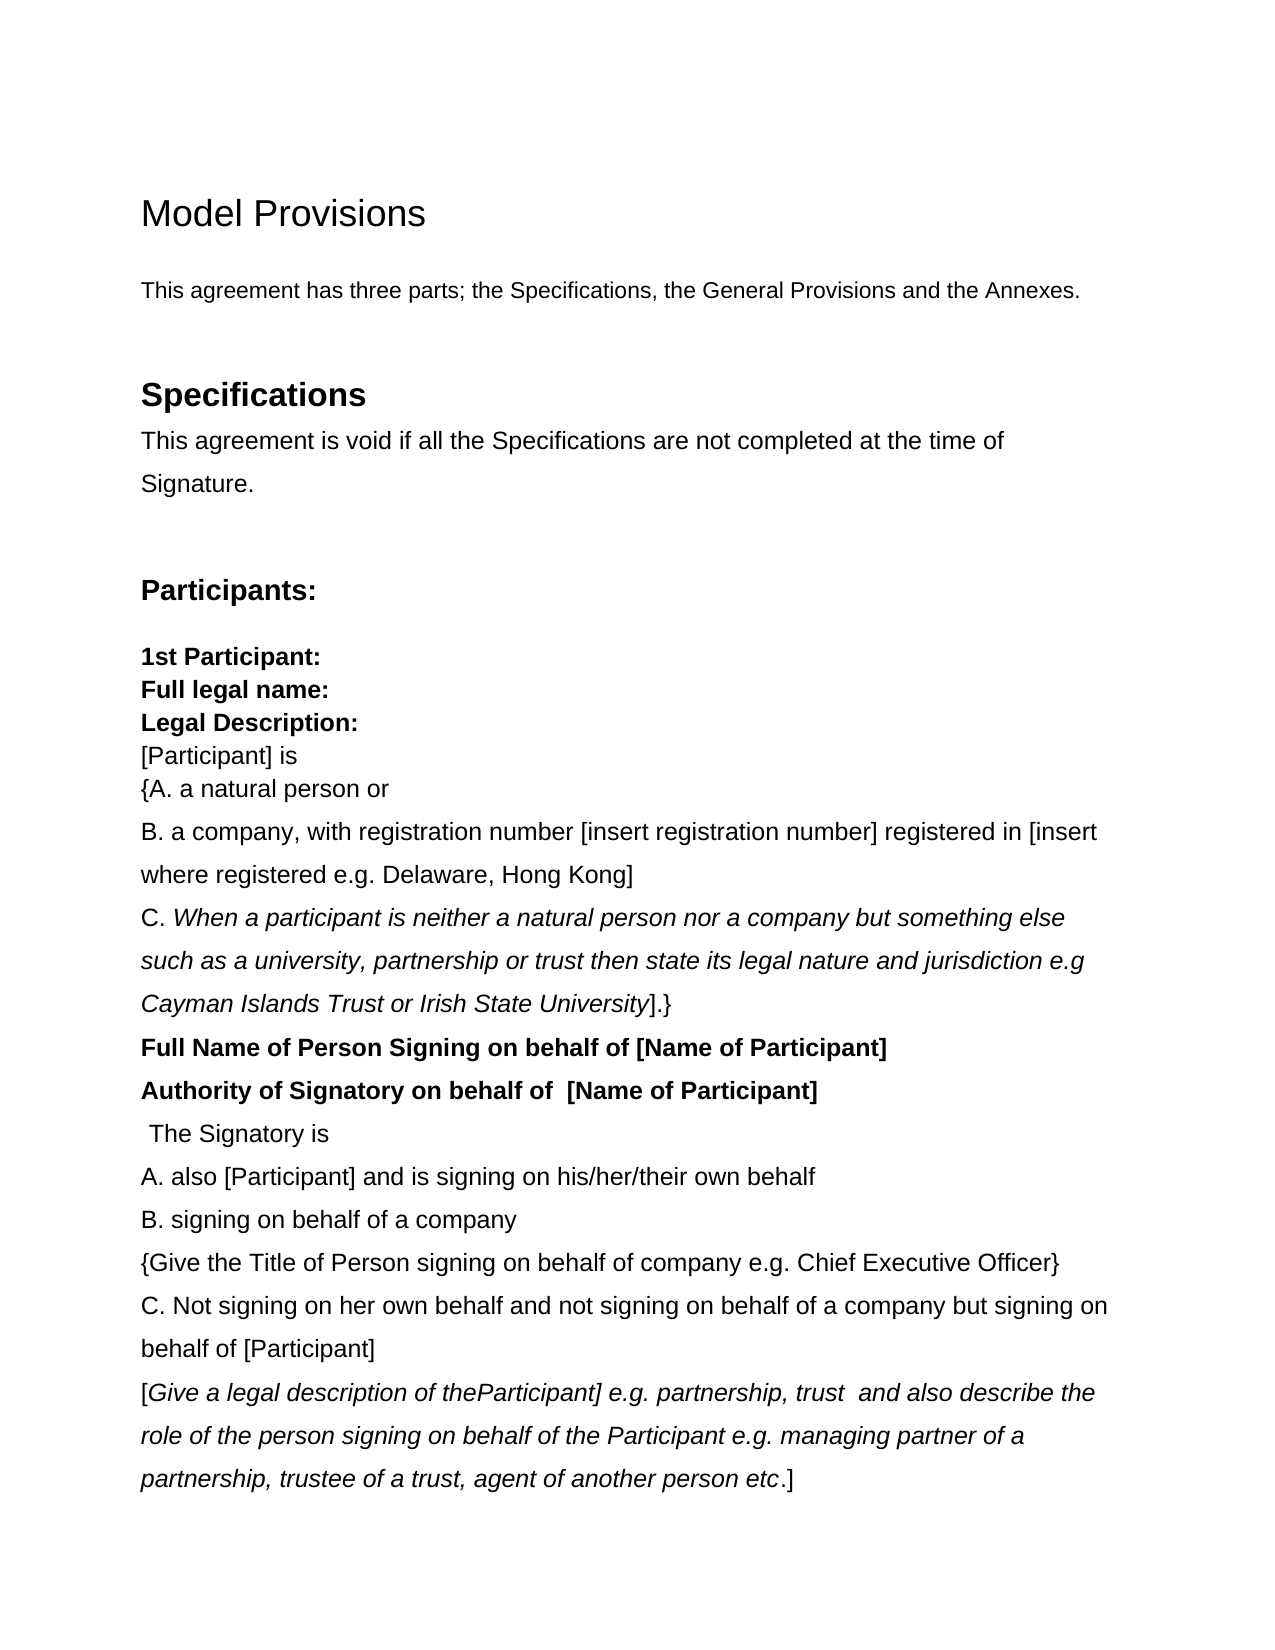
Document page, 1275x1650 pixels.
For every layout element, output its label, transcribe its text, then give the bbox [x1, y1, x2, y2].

text Authority of Signatory on behalf of [Name of Participant] [141, 1076, 1125, 1104]
subtitle Model Provisions [141, 192, 1125, 235]
subtitle Specifications [141, 375, 1125, 414]
text 1st Participant: [141, 642, 1125, 671]
text {A. a natural person or [141, 774, 1125, 803]
text Full legal name: [141, 675, 1125, 703]
text B. signing on behalf of a company {Give the Title of Person signing on behalf of company e.g. Chief Executive Officer} [141, 1205, 1125, 1277]
text [Participant] is [141, 741, 1125, 769]
text C. When a participant is neither a natural person nor a company but something else such as a university, partnership or trust then state its legal nature and jurisdiction e.g Cayman Islands Trust or Irish State University].} [141, 903, 1125, 1018]
text The Signatory is A. also [Participant] and is signing on his/her/their own behalf [141, 1119, 1125, 1191]
text Legal Description: [141, 708, 1125, 737]
text Participants: [141, 573, 1125, 607]
text Full Name of Person Signing on behalf of [Name of Participant] [141, 1033, 1125, 1061]
text C. Not signing on her own behalf and not signing on behalf of a company but signing on behalf of [Participant] [Give a legal description of theParticipant] e.g. partnership, trust and also describe the role of the person signing on behalf of the Participant e.g. managing partner of a partnership, trustee of a trust, agent of another person etc.] [141, 1291, 1125, 1493]
text This agreement has three parts; the Specifications, the General Provisions and the Annexes. [141, 277, 1125, 304]
text This agreement is void if all the Specifications are not completed at the time of Signature. [141, 426, 1125, 498]
text B. a company, with registration number [insert registration number] registered in [insert where registered e.g. Delaware, Hong Kong] [141, 817, 1125, 889]
